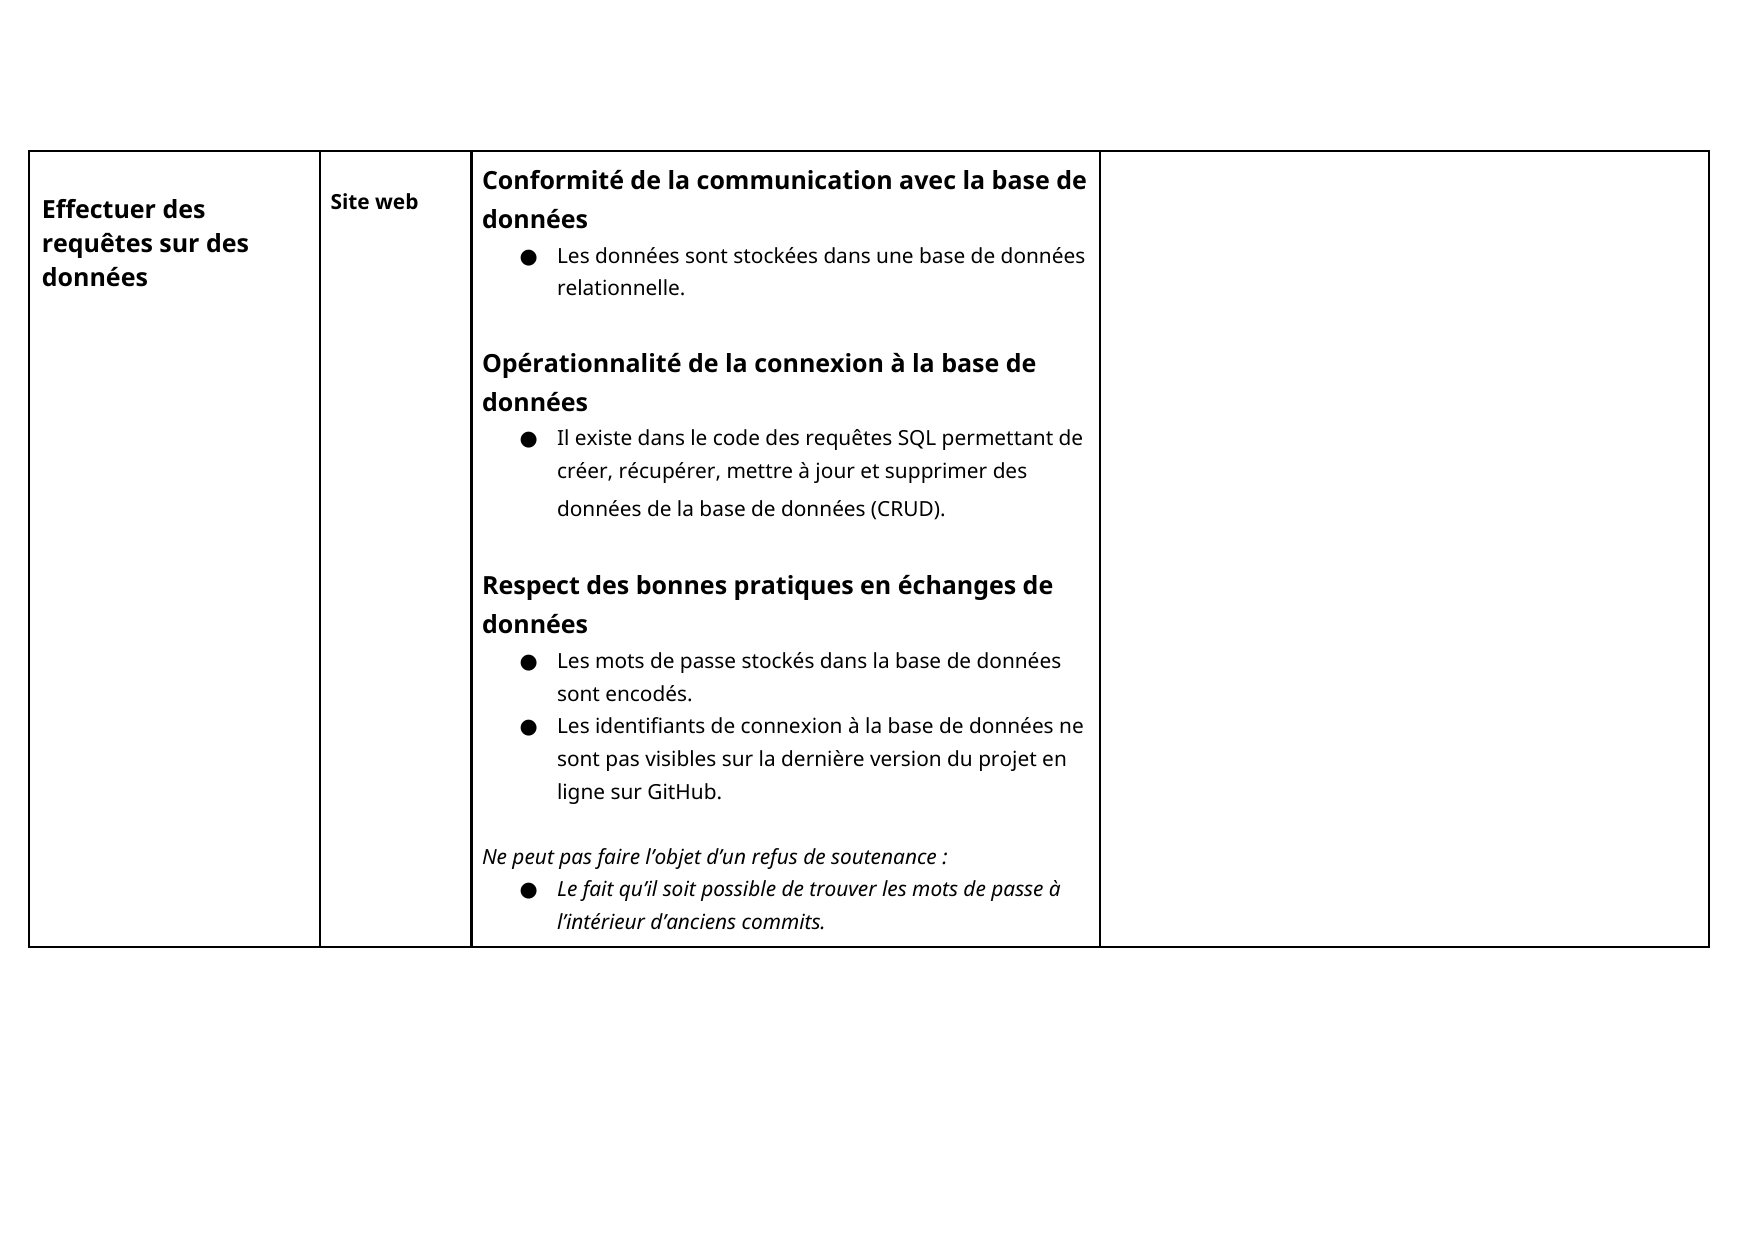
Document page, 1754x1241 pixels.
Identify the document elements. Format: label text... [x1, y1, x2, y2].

table_cell Site web [321, 152, 470, 946]
table_cell Effectuer des requêtes sur des données [30, 152, 319, 946]
table_cell Conformité de la communication avec la base de données Les données sont stockées dans une base de données relationnelle. Opérationnalité de la connexion à la base de données Il existe dans le code des requêtes SQL permettant de créer, récupérer, mettre à jour et supprimer des données de la base de données (CRUD). Respect des bonnes pratiques en échanges de données Les mots de passe stockés dans la base de données sont encodés. Les identifiants de connexion à la base de données ne sont pas visibles sur la dernière version du projet en ligne sur GitHub. Ne peut pas faire l’objet d’un refus de soutenance : Le fait qu’il soit possible de trouver les mots de passe à l’intérieur d’anciens commits. [473, 152, 1099, 946]
table_cell [1101, 152, 1708, 946]
